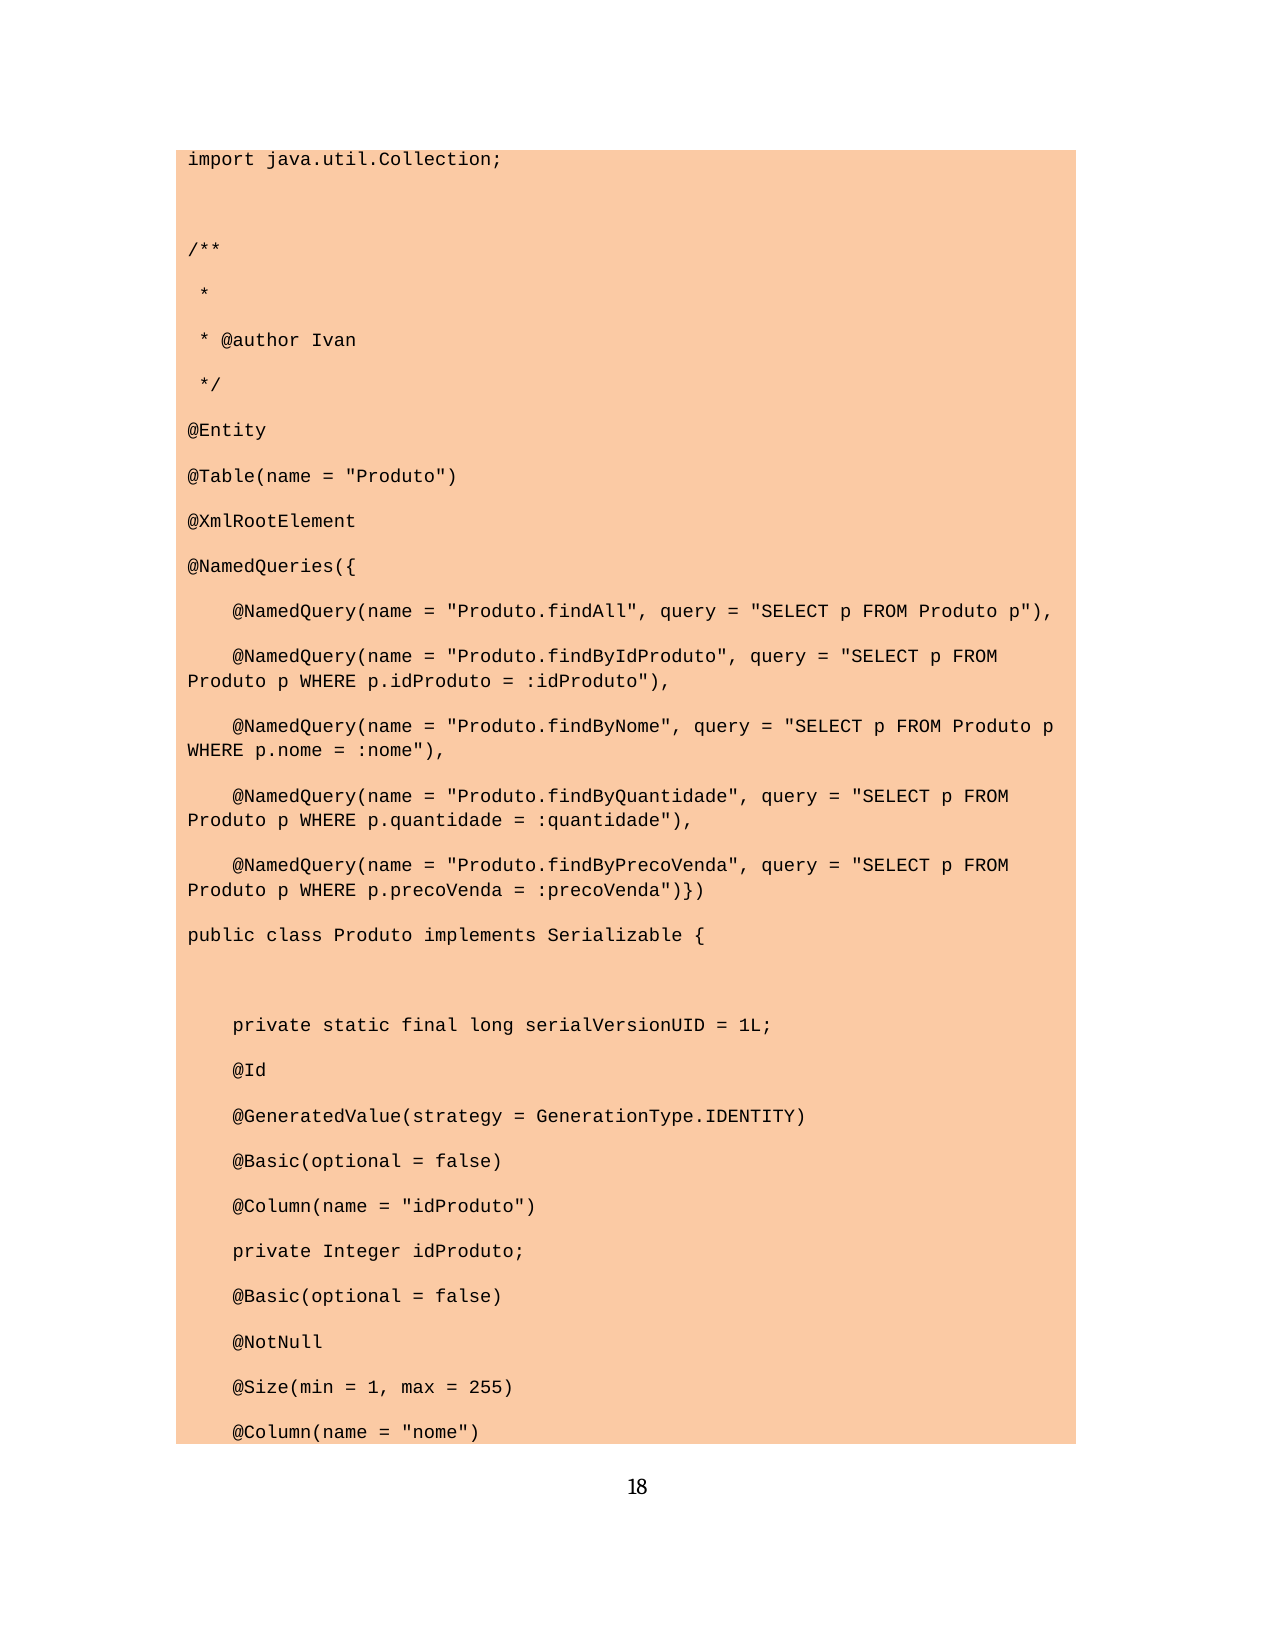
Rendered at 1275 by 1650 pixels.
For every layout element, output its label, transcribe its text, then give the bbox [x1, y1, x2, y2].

table_header import java.util.Collection; /** * * @author Ivan */ @Entity @Table(name = "Produto") @XmlRootElement @NamedQueries({ @NamedQuery(name = "Produto.findAll", query = "SELECT p FROM Produto p"), @NamedQuery(name = "Produto.findByIdProduto", query = "SELECT p FROM Produto p WHERE p.idProduto = :idProduto"), @NamedQuery(name = "Produto.findByNome", query = "SELECT p FROM Produto p WHERE p.nome = :nome"), @NamedQuery(name = "Produto.findByQuantidade", query = "SELECT p FROM Produto p WHERE p.quantidade = :quantidade"), @NamedQuery(name = "Produto.findByPrecoVenda", query = "SELECT p FROM Produto p WHERE p.precoVenda = :precoVenda")}) public class Produto implements Serializable { private static final long serialVersionUID = 1L; @Id @GeneratedValue(strategy = GenerationType.IDENTITY) @Basic(optional = false) @Column(name = "idProduto") private Integer idProduto; @Basic(optional = false) @NotNull @Size(min = 1, max = 255) @Column(name = "nome") [176, 150, 1076, 1444]
